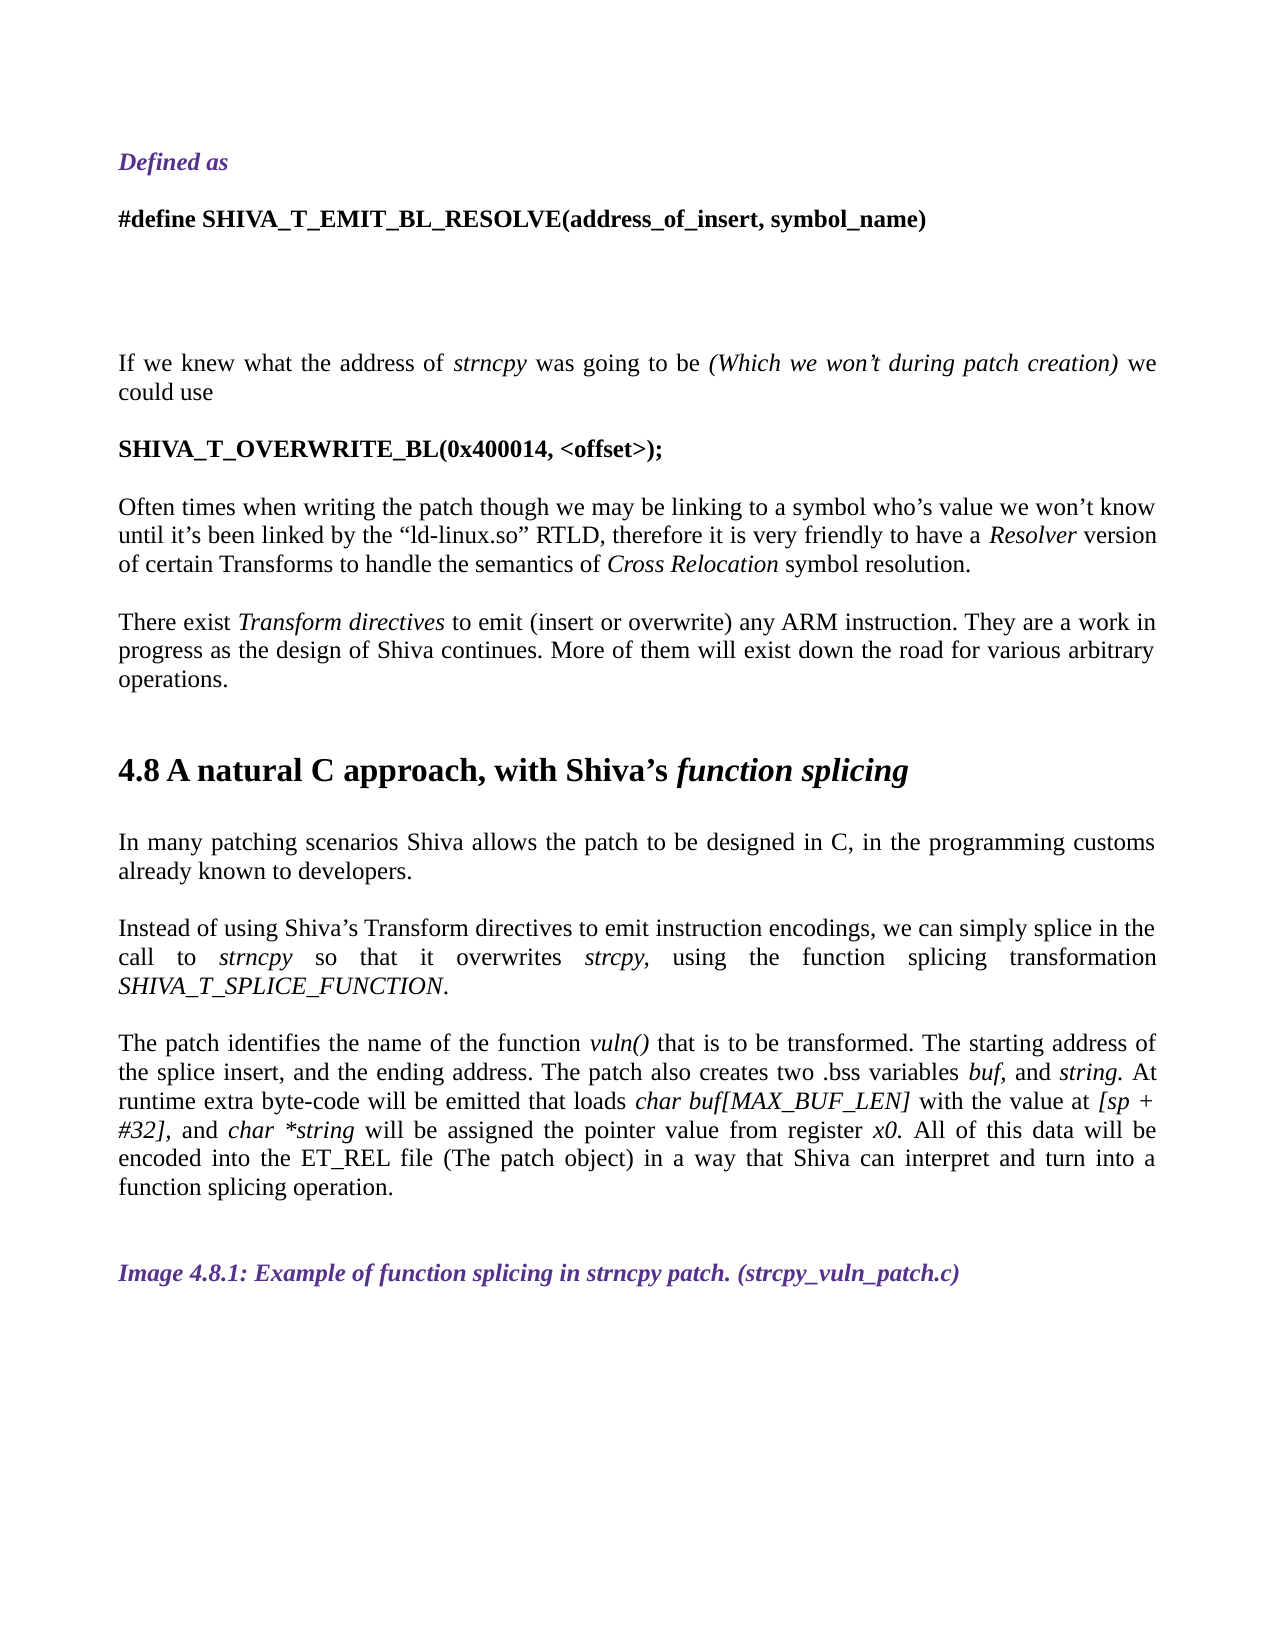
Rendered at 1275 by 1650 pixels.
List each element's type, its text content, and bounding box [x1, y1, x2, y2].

text #define SHIVA_T_EMIT_BL_RESOLVE(address_of_insert, symbol_name) [118, 204, 1157, 233]
text Often times when writing the patch though we may be linking to a symbol who’s value we won’t know until it’s been linked by the “ld-linux.so” RTLD, therefore it is very friendly to have a Resolver version of certain Transforms to handle the semantics of Cross Relocation symbol resolution. [118, 492, 1157, 578]
text In many patching scenarios Shiva allows the patch to be designed in C, in the programming customs already known to developers. [118, 827, 1157, 885]
text Image 4.8.1: Example of function splicing in strncpy patch. (strcpy_vuln_patch.c) [118, 1258, 1157, 1287]
text If we knew what the address of strncpy was going to be (Which we won’t during patch creation) we could use [118, 348, 1157, 406]
text Defined as [118, 147, 1157, 176]
text The patch identifies the name of the function vuln() that is to be transformed. The starting address of the splice insert, and the ending address. The patch also creates two .bss variables buf, and string. At runtime extra byte-code will be emitted that loads char buf[MAX_BUF_LEN] with the value at [sp + #32], and char *string will be assigned the pointer value from register x0. All of this data will be encoded into the ET_REL file (The patch object) in a way that Shiva can interpret and turn into a function splicing operation. [118, 1028, 1157, 1201]
text There exist Transform directives to emit (insert or overwrite) any ARM instruction. They are a work in progress as the design of Shiva continues. More of them will exist down the road for various arbitrary operations. [118, 607, 1157, 693]
text SHIVA_T_OVERWRITE_BL(0x400014, <offset>); [118, 434, 1157, 463]
text 4.8 A natural C approach, with Shiva’s function splicing [118, 751, 1157, 789]
text Instead of using Shiva’s Transform directives to emit instruction encodings, we can simply splice in the call to strncpy so that it overwrites strcpy, using the function splicing transformation SHIVA_T_SPLICE_FUNCTION. [118, 913, 1157, 1000]
